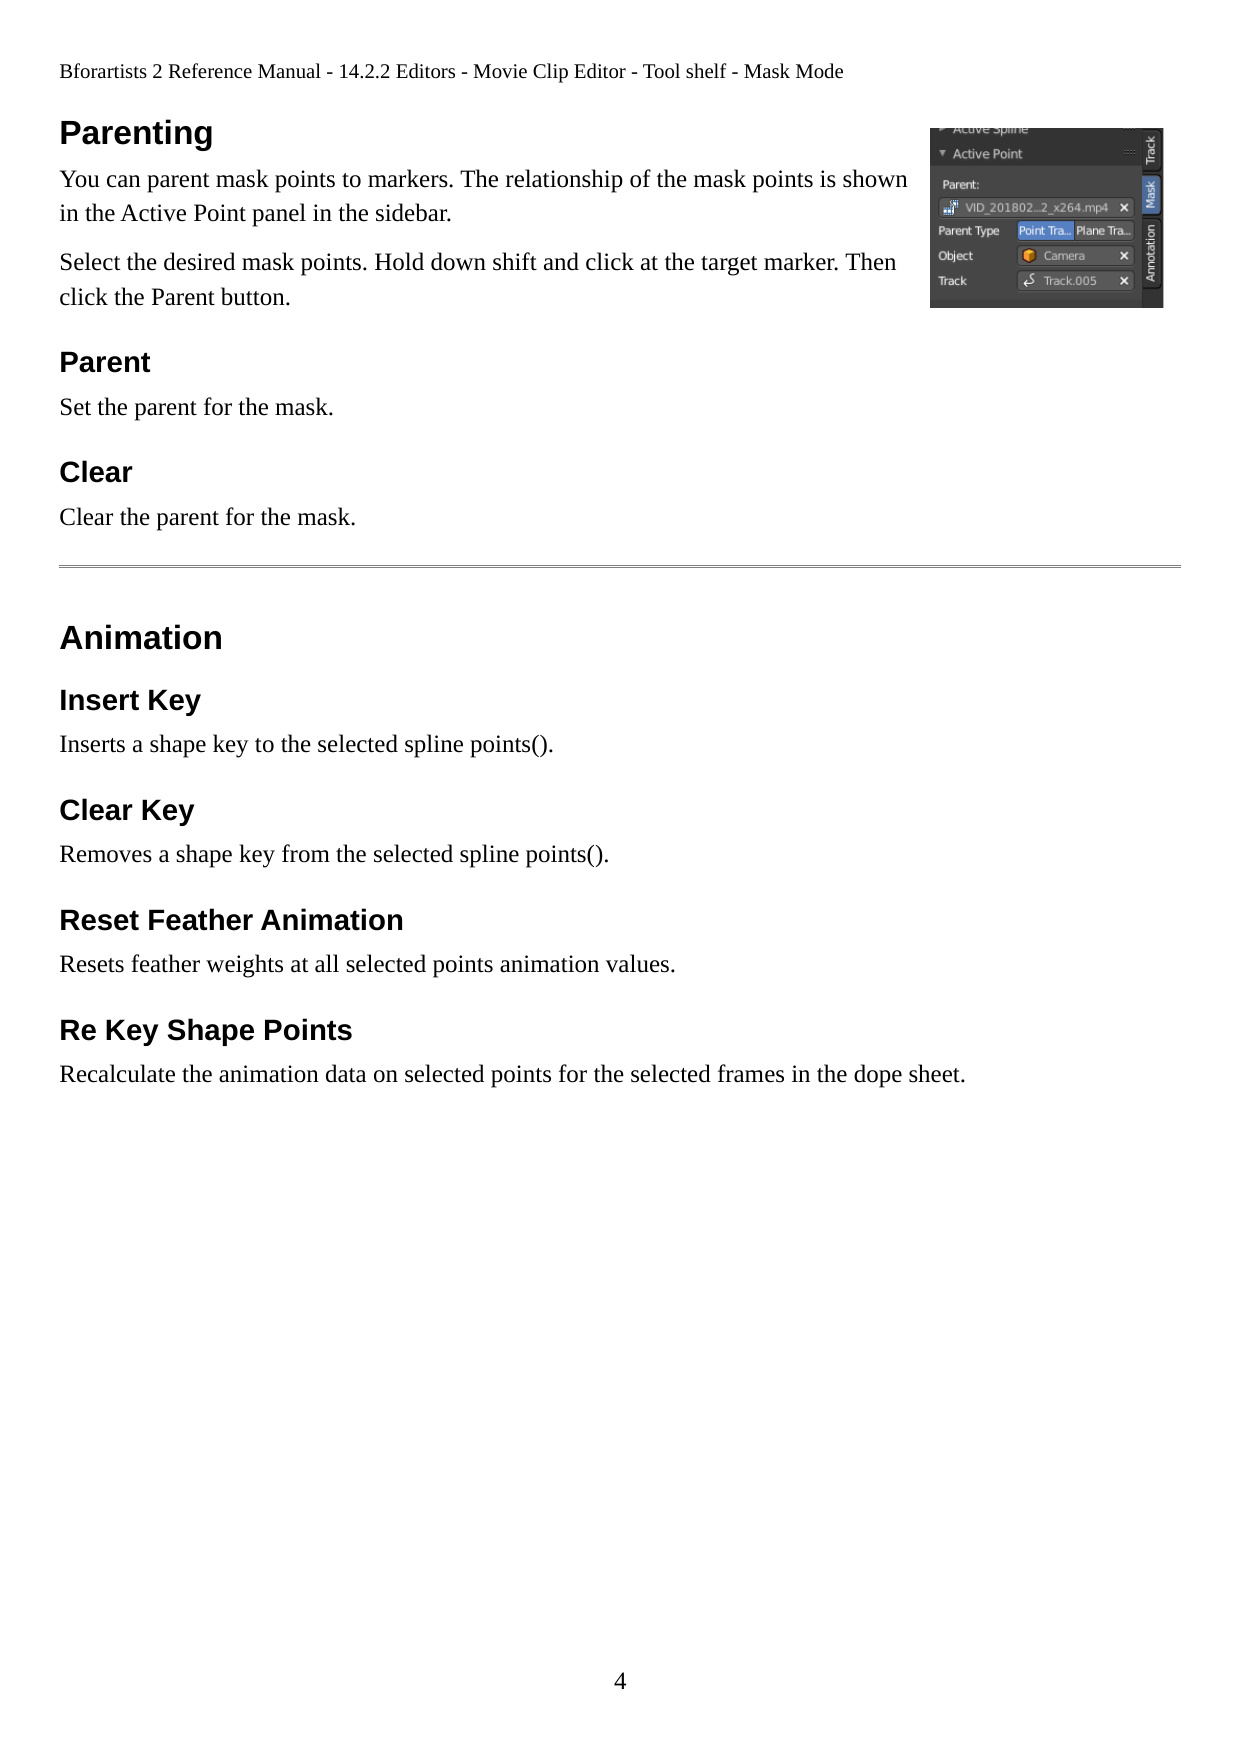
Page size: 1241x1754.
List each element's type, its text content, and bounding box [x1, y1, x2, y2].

subtitle Parent [59, 345, 1181, 379]
text Clear the parent for the mask. [59, 502, 1181, 530]
text Select the desired mask points. Hold down shift and click at the target marker. Then click the Parent button. [59, 247, 1181, 311]
subtitle Clear Key [59, 793, 1181, 827]
subtitle Insert Key [59, 683, 1181, 717]
text Inserts a shape key to the selected spline points(). [59, 729, 1181, 758]
subtitle Animation [59, 618, 1181, 656]
picture [930, 128, 1164, 308]
text Removes a shape key from the selected spline points(). [59, 839, 1181, 868]
subtitle Reset Feather Animation [59, 903, 1181, 937]
text You can parent mask points to markers. The relationship of the mask points is shown in the Active Point panel in the sidebar. [59, 164, 930, 227]
text Recalculate the animation data on selected points for the selected frames in the dope sheet. [59, 1059, 1181, 1088]
subtitle Re Key Shape Points [59, 1013, 1181, 1047]
text Set the parent for the mask. [59, 392, 1181, 420]
text Resets feather weights at all selected points animation values. [59, 949, 1181, 978]
subtitle Parenting [59, 113, 1181, 151]
subtitle Clear [59, 455, 1181, 489]
